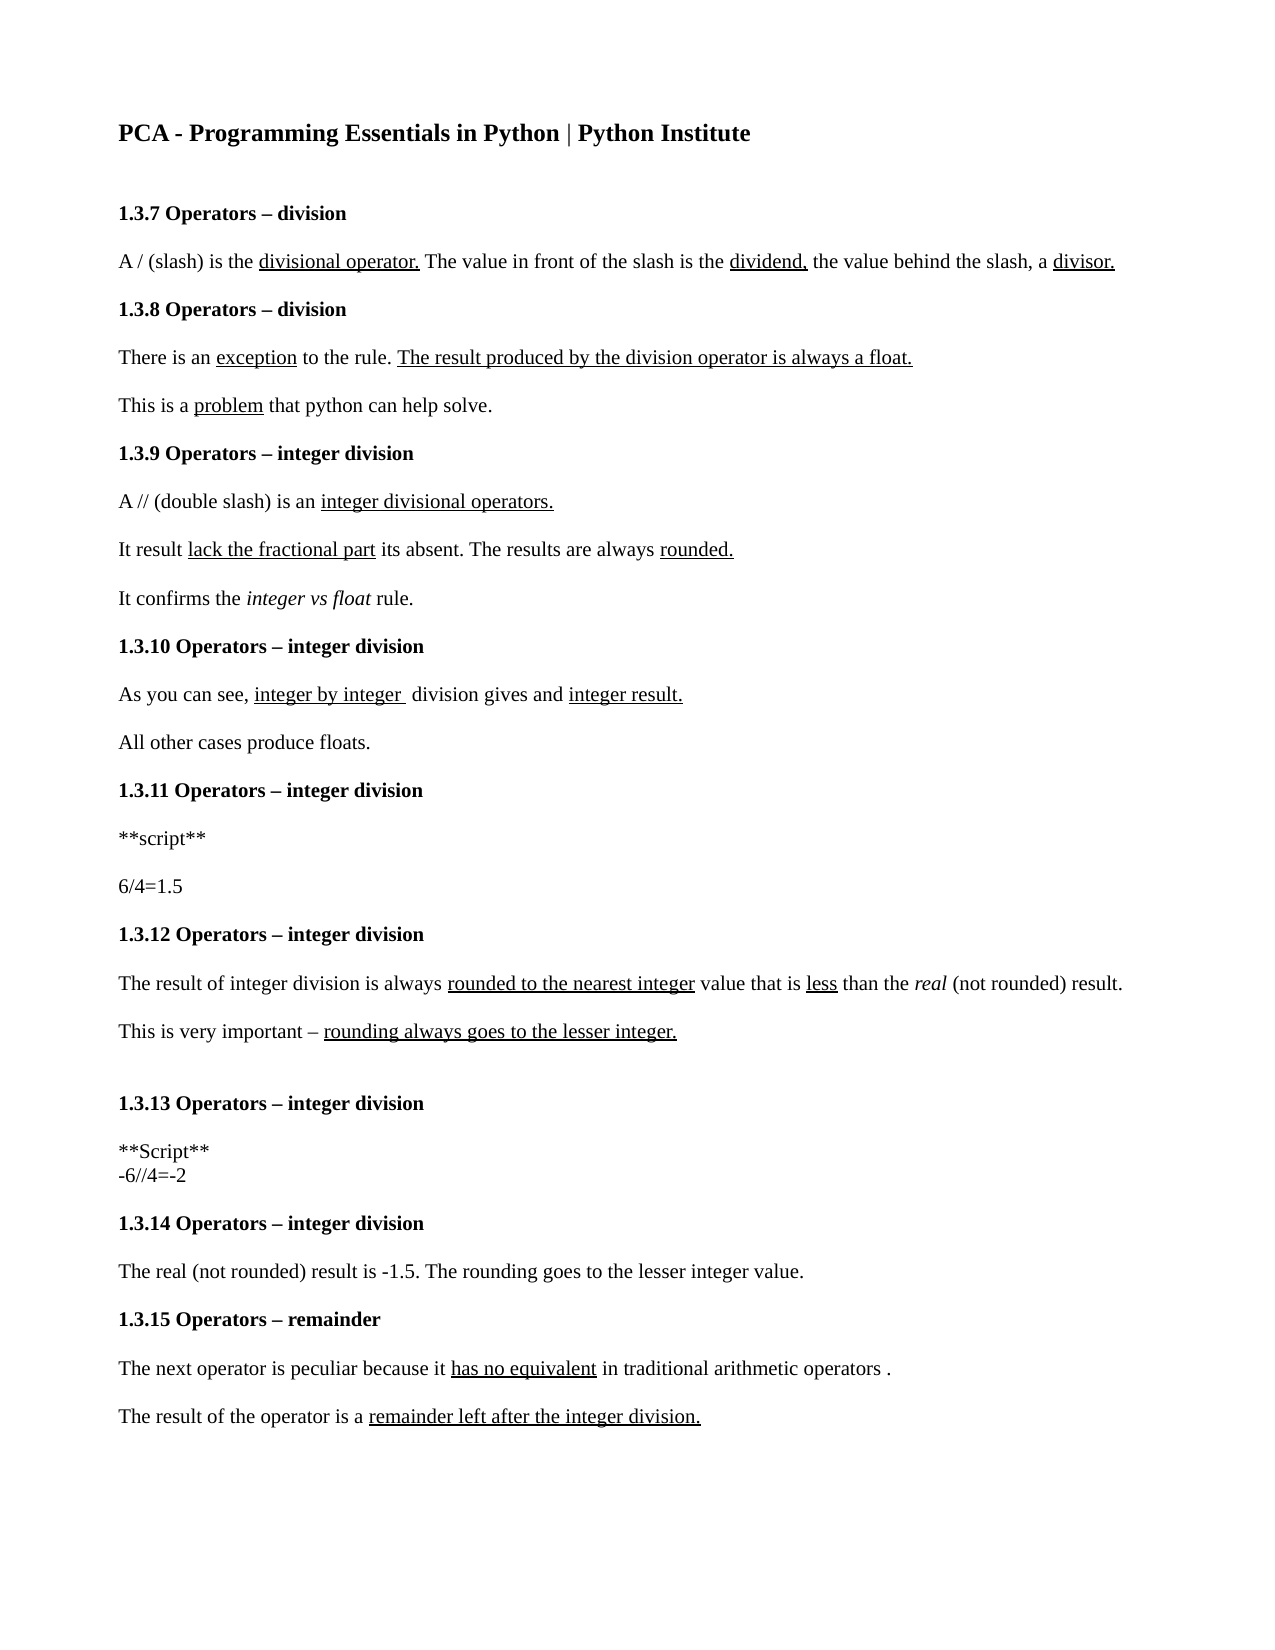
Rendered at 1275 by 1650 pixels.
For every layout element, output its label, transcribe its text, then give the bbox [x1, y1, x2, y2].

text It result lack the fractional part its absent. The results are always rounded. [118, 537, 1157, 561]
text **script** [118, 826, 1157, 850]
text The result of integer division is always rounded to the nearest integer value that is less than the real (not rounded) result. [118, 970, 1157, 994]
text There is an exception to the rule. The result produced by the division operator is always a float. [118, 345, 1157, 369]
text 1.3.14 Operators – integer division [118, 1211, 1157, 1235]
text 1.3.10 Operators – integer division [118, 633, 1157, 658]
text All other cases produce floats. [118, 730, 1157, 754]
text 6/4=1.5 [118, 874, 1157, 898]
text 1.3.13 Operators – integer division [118, 1091, 1157, 1115]
text A // (double slash) is an integer divisional operators. [118, 489, 1157, 513]
text -6//4=-2 [118, 1163, 1157, 1187]
text 1.3.7 Operators – division [118, 200, 1157, 224]
text **Script** [118, 1139, 1157, 1163]
text The result of the operator is a remainder left after the integer division. [118, 1403, 1157, 1428]
text This is a problem that python can help solve. [118, 393, 1157, 417]
text It confirms the integer vs float rule. [118, 585, 1157, 609]
text 1.3.11 Operators – integer division [118, 778, 1157, 802]
text 1.3.8 Operators – division [118, 297, 1157, 321]
text 1.3.15 Operators – remainder [118, 1307, 1157, 1331]
text 1.3.9 Operators – integer division [118, 441, 1157, 465]
text 1.3.12 Operators – integer division [118, 922, 1157, 946]
text As you can see, integer by integer division gives and integer result. [118, 682, 1157, 706]
text The real (not rounded) result is -1.5. The rounding goes to the lesser integer value. [118, 1259, 1157, 1283]
text The next operator is peculiar because it has no equivalent in traditional arithmetic operators . [118, 1355, 1157, 1379]
text A / (slash) is the divisional operator. The value in front of the slash is the dividend, the value behind the slash, a divisor. [118, 248, 1157, 273]
text This is very important – rounding always goes to the lesser integer. [118, 1018, 1157, 1043]
